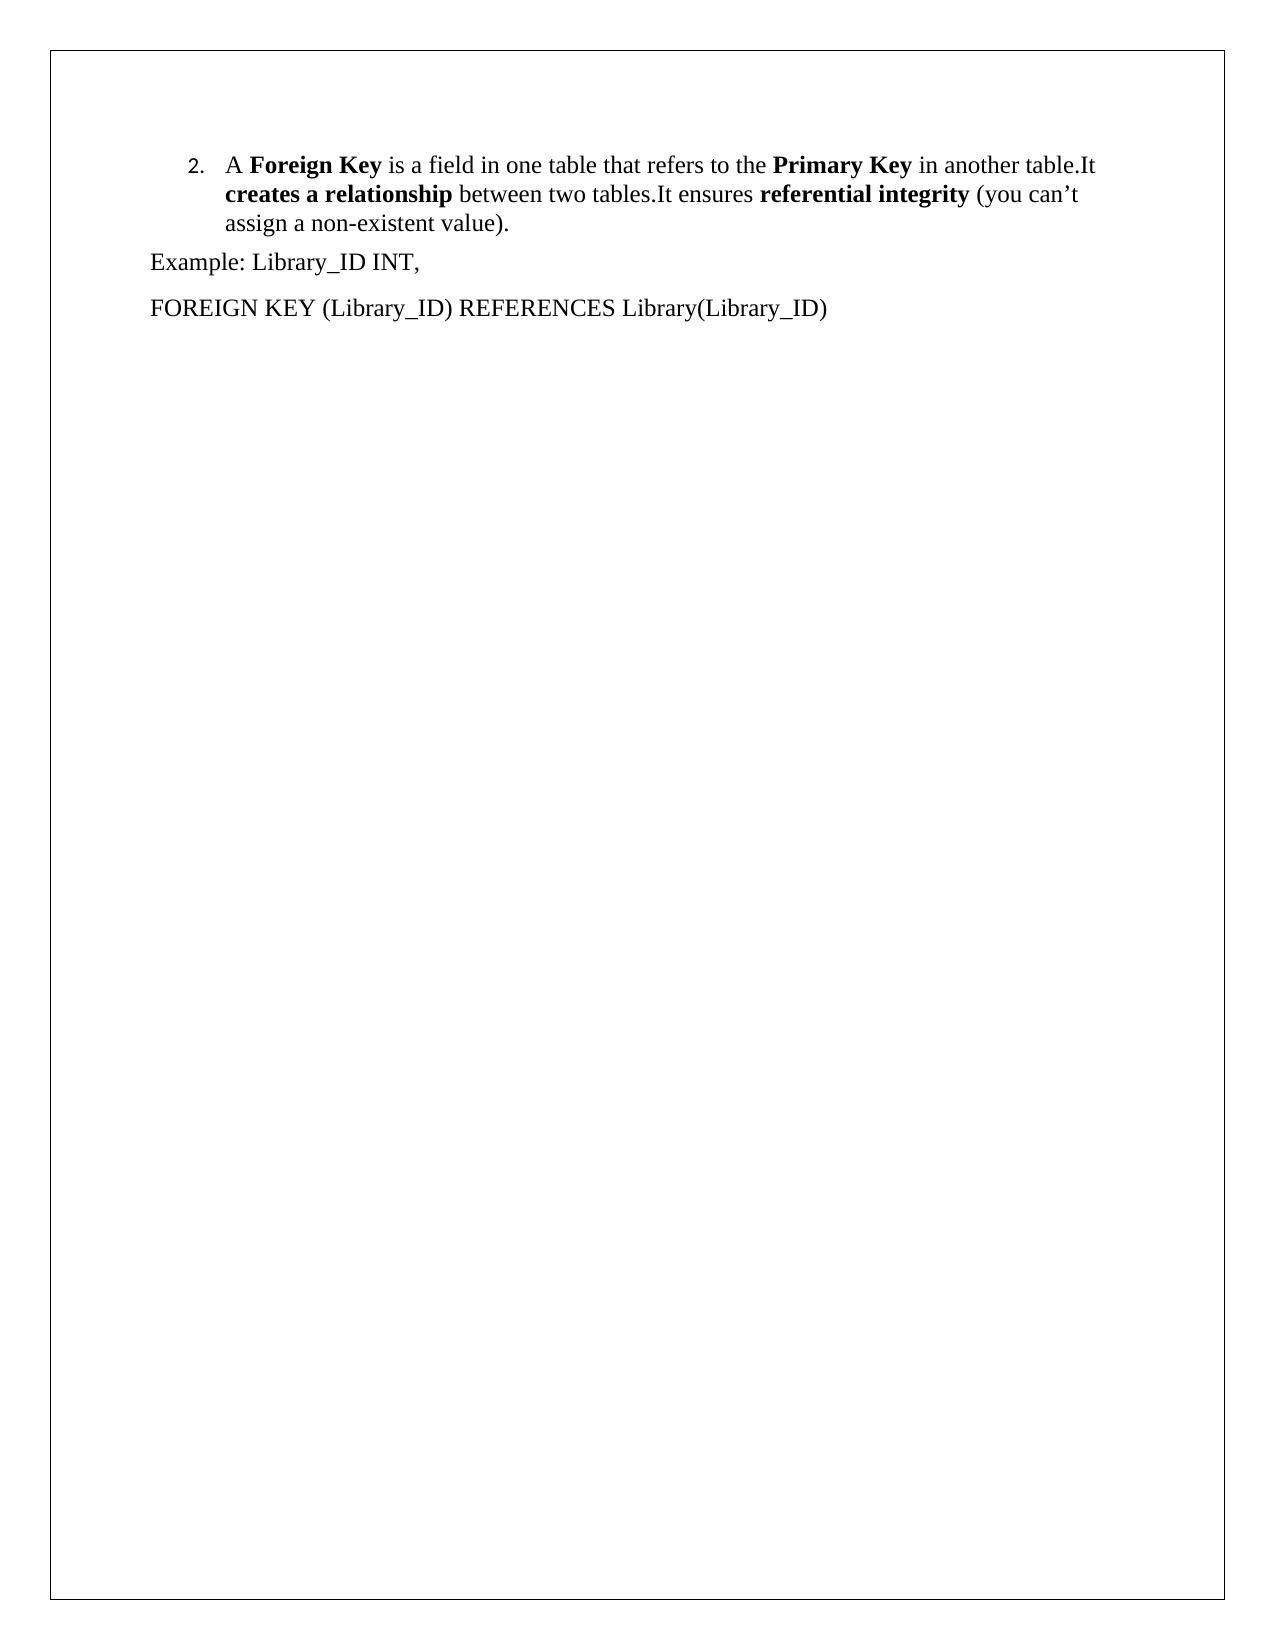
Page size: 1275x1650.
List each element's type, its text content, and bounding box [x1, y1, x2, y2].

text Example: Library_ID INT, [150, 247, 1125, 276]
text FOREIGN KEY (Library_ID) REFERENCES Library(Library_ID) [150, 293, 1125, 322]
list A Foreign Key is a field in one table that refers to the Primary Key in another table.It creates a relationship between two tables.It ensures referential integrity (you can’t assign a non-existent value). [187, 150, 1125, 237]
